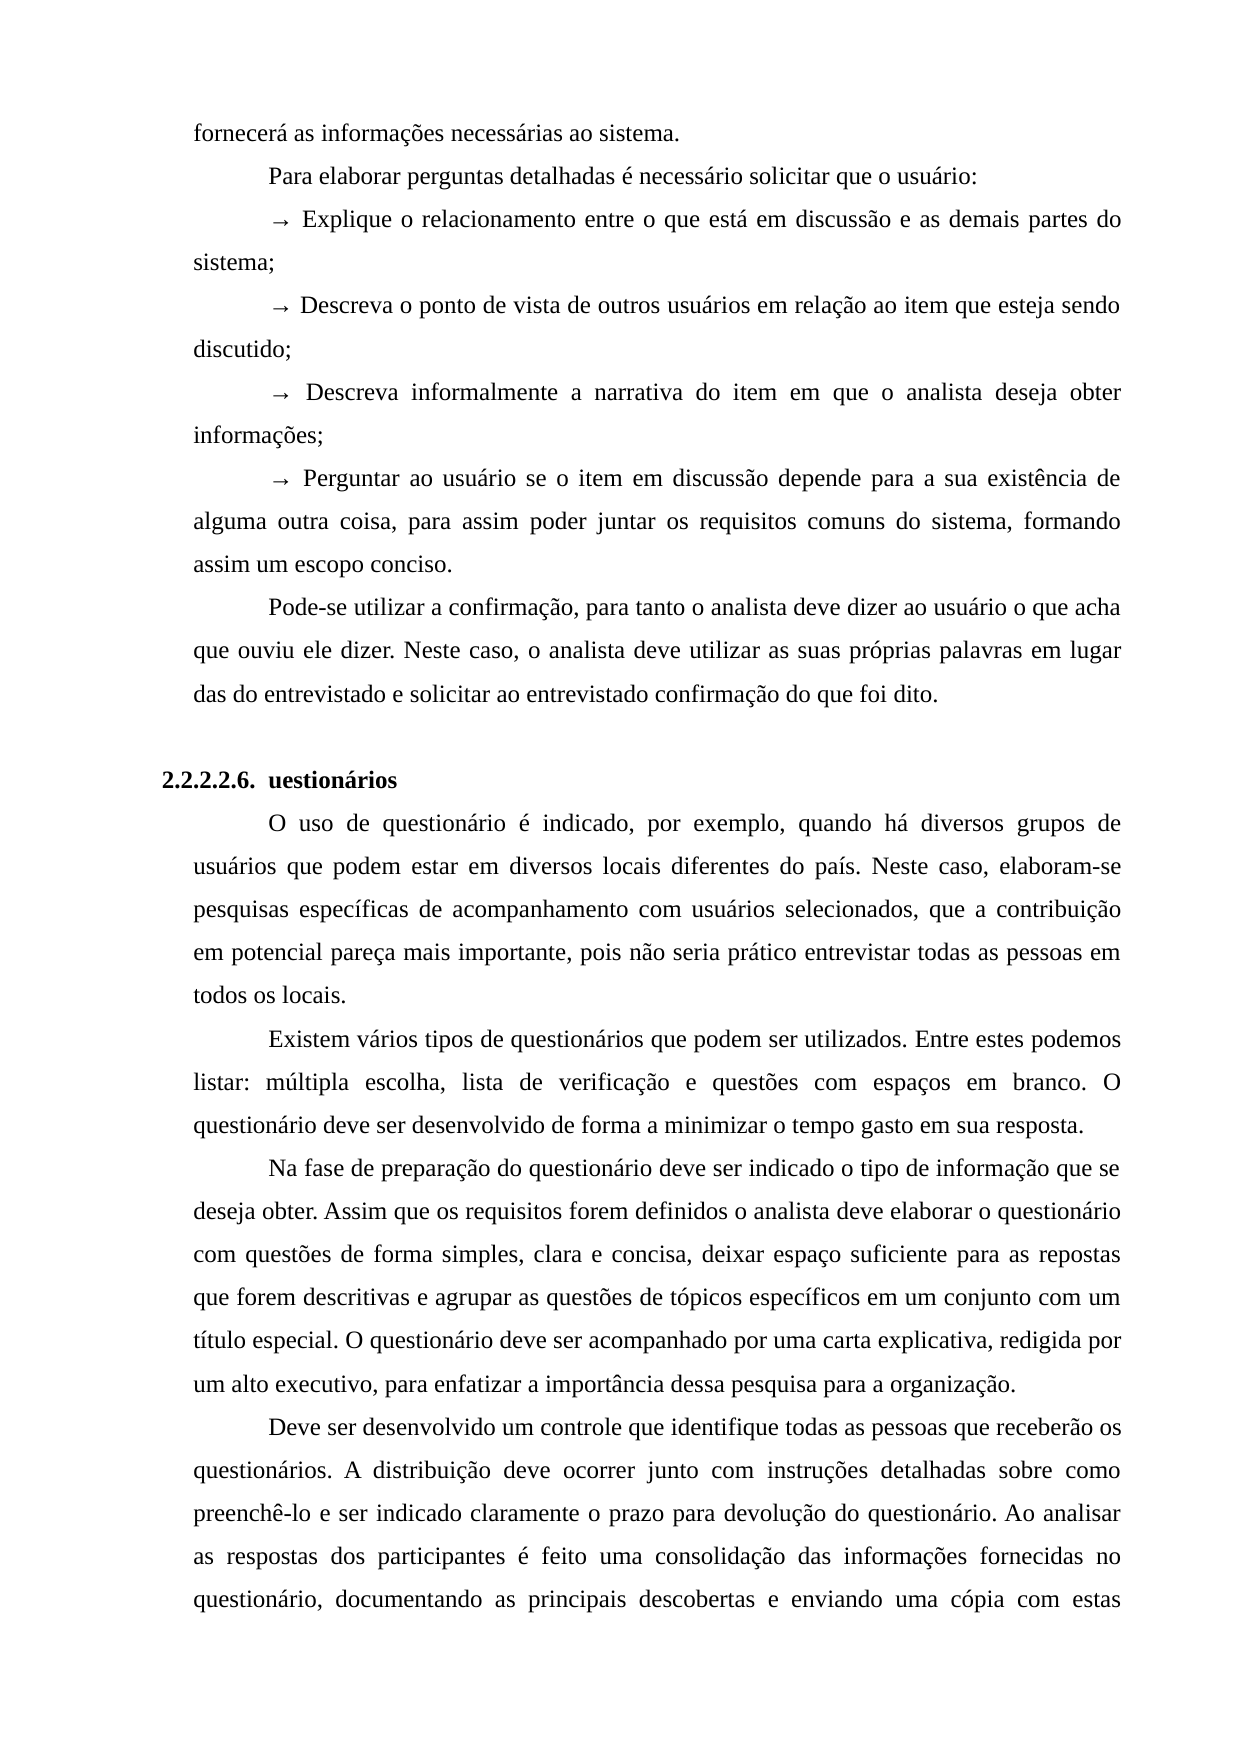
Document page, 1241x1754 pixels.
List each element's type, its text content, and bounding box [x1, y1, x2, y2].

list → Perguntar ao usuário se o item em discussão depende para a sua existência de alguma outra coisa, para assim poder juntar os requisitos comuns do sistema, formando assim um escopo conciso. [155, 463, 1122, 578]
list → Descreva o ponto de vista de outros usuários em relação ao item que esteja sendo discutido; [155, 291, 1122, 362]
list Na fase de preparação do questionário deve ser indicado o tipo de informação que se deseja obter. Assim que os requisitos forem definidos o analista deve elaborar o questionário com questões de forma simples, clara e concisa, deixar espaço suficiente para as repostas que forem descritivas e agrupar as questões de tópicos específicos em um conjunto com um título especial. O questionário deve ser acompanhado por uma carta explicativa, redigida por um alto executivo, para enfatizar a importância dessa pesquisa para a organização. [155, 1153, 1122, 1397]
list uestionários [155, 765, 1122, 794]
list Pode-se utilizar a confirmação, para tanto o analista deve dizer ao usuário o que acha que ouviu ele dizer. Neste caso, o analista deve utilizar as suas próprias palavras em lugar das do entrevistado e solicitar ao entrevistado confirmação do que foi dito. [155, 592, 1122, 707]
list Existem vários tipos de questionários que podem ser utilizados. Entre estes podemos listar: múltipla escolha, lista de verificação e questões com espaços em branco. O questionário deve ser desenvolvido de forma a minimizar o tempo gasto em sua resposta. [155, 1024, 1122, 1139]
list → Explique o relacionamento entre o que está em discussão e as demais partes do sistema; [155, 204, 1122, 276]
list fornecerá as informações necessárias ao sistema. [155, 118, 1122, 147]
list O uso de questionário é indicado, por exemplo, quando há diversos grupos de usuários que podem estar em diversos locais diferentes do país. Neste caso, elaboram-se pesquisas específicas de acompanhamento com usuários selecionados, que a contribuição em potencial pareça mais importante, pois não seria prático entrevistar todas as pessoas em todos os locais. [155, 808, 1122, 1009]
list → Descreva informalmente a narrativa do item em que o analista deseja obter informações; [155, 377, 1122, 449]
list Para elaborar perguntas detalhadas é necessário solicitar que o usuário: [155, 161, 1122, 190]
list Deve ser desenvolvido um controle que identifique todas as pessoas que receberão os questionários. A distribuição deve ocorrer junto com instruções detalhadas sobre como preenchê-lo e ser indicado claramente o prazo para devolução do questionário. Ao analisar as respostas dos participantes é feito uma consolidação das informações fornecidas no questionário, documentando as principais descobertas e enviando uma cópia com estas [155, 1412, 1122, 1613]
